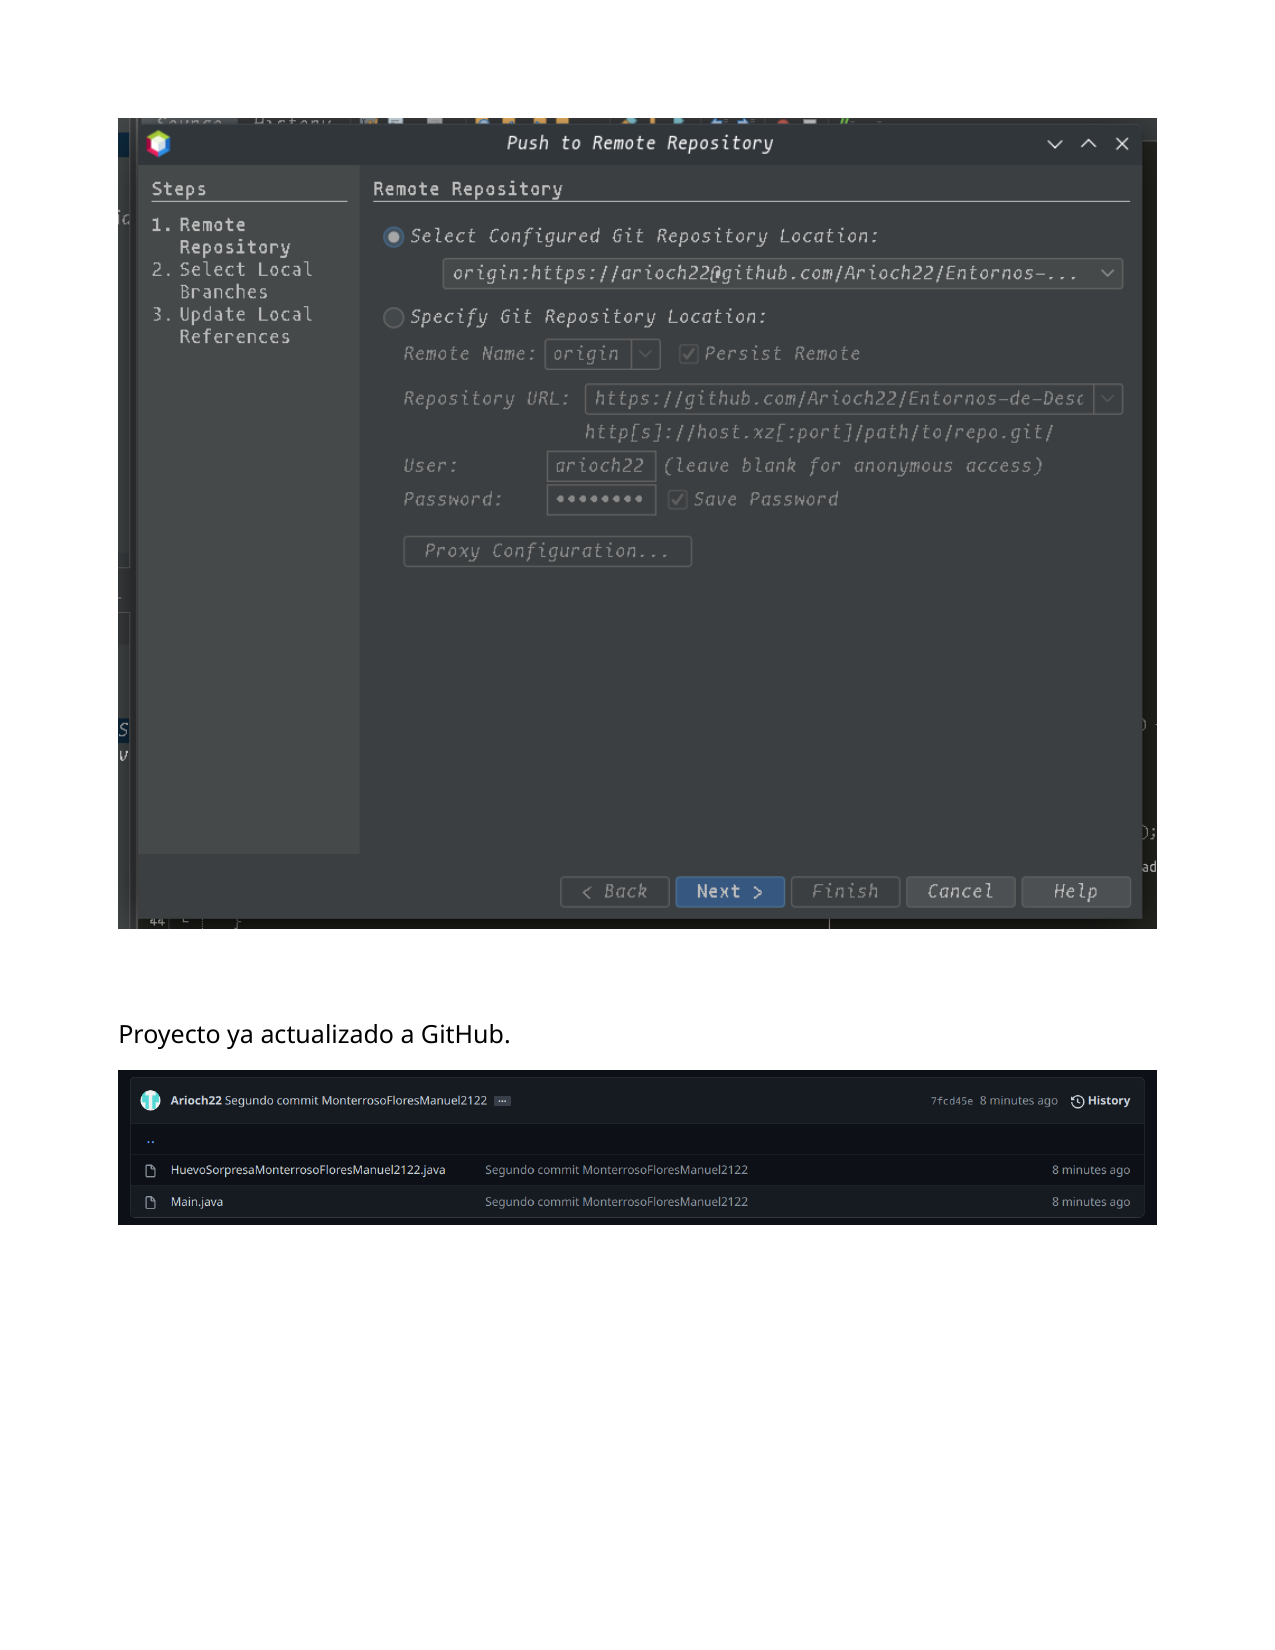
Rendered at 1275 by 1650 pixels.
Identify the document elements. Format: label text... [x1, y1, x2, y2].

picture [118, 118, 1157, 929]
table_header [118, 929, 1157, 962]
picture [118, 1070, 1157, 1225]
text Proyecto ya actualizado a GitHub. [118, 1016, 1157, 1050]
table_header [118, 1225, 1157, 1258]
